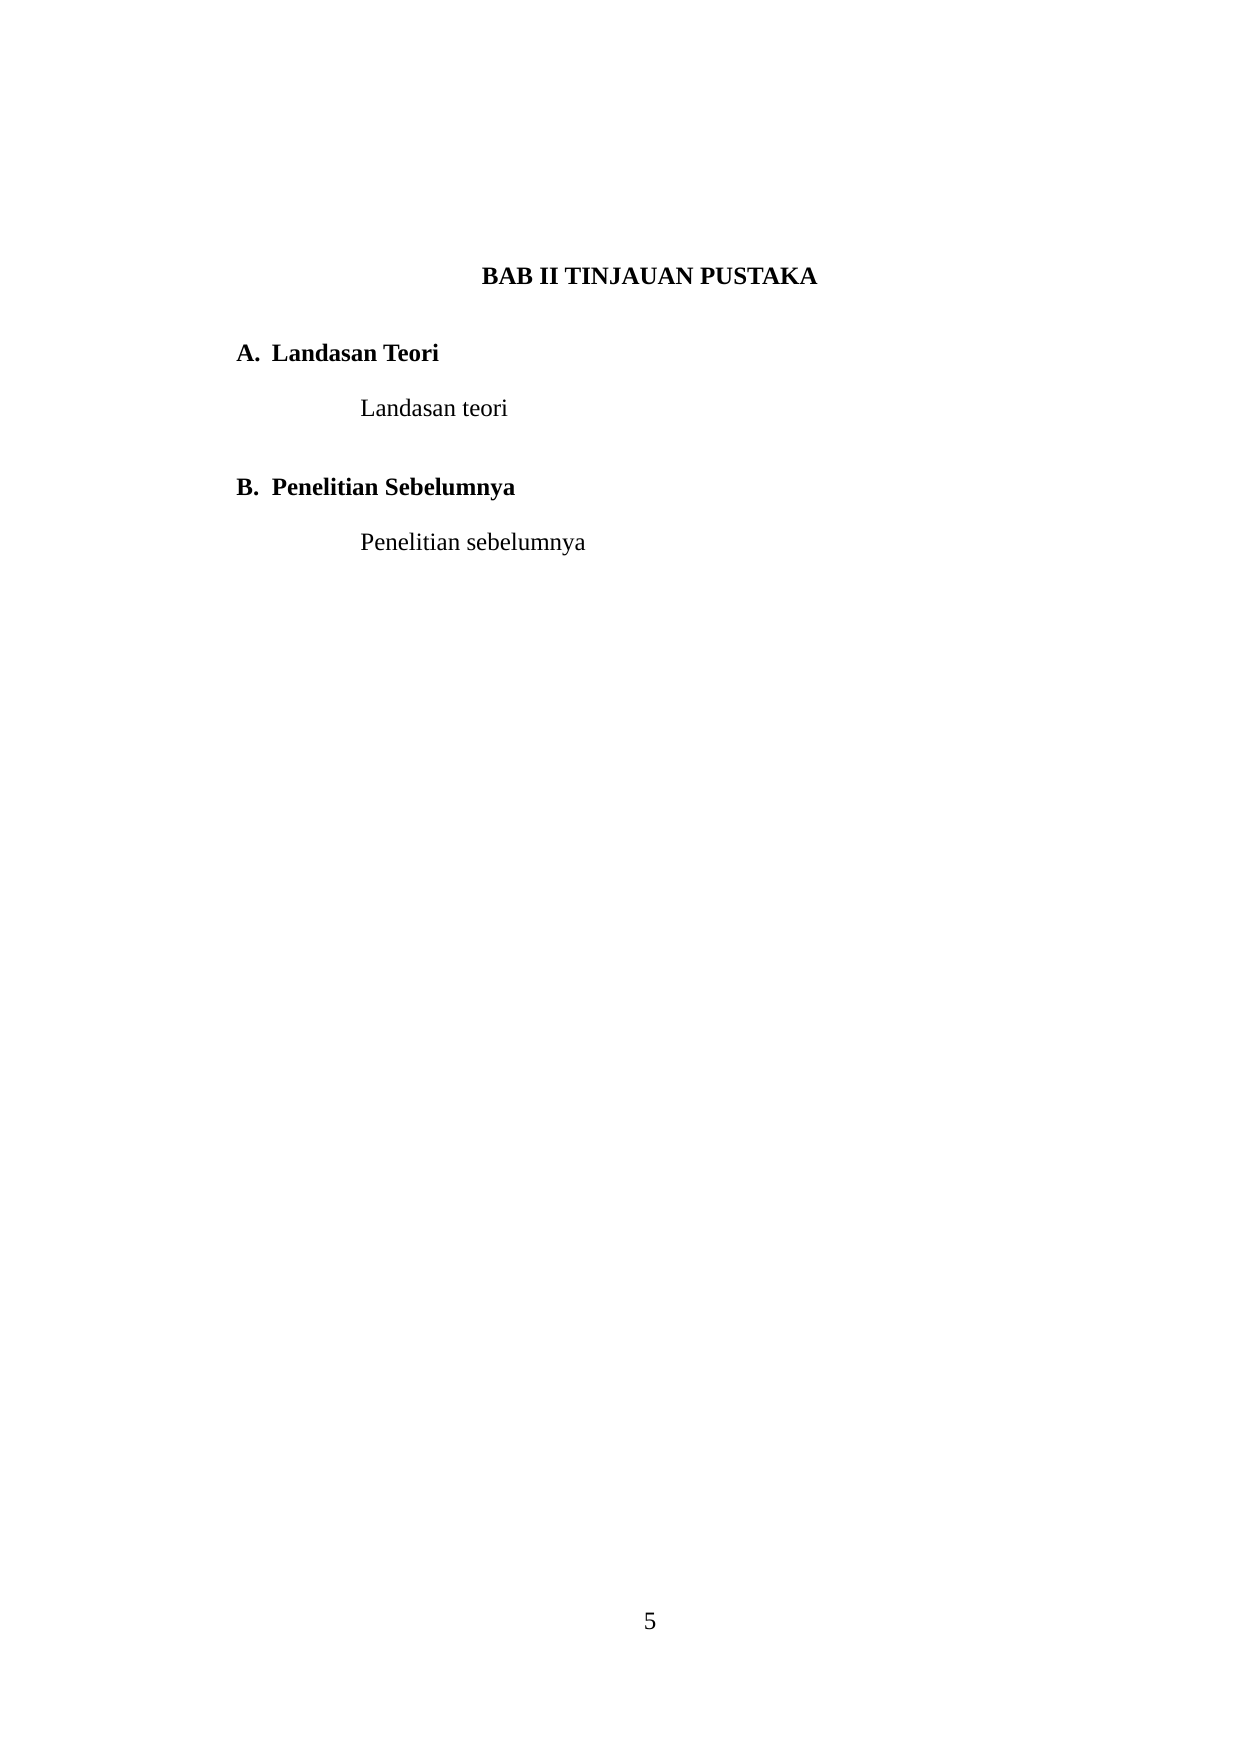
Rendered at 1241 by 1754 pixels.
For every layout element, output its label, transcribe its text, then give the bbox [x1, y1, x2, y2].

subtitle BAB II TINJAUAN PUSTAKA [236, 261, 1063, 290]
text Penelitian sebelumnya [272, 527, 1063, 556]
text Landasan teori [272, 393, 1063, 422]
subtitle Landasan teori [236, 338, 1063, 366]
subtitle penelitian sebelumnya [236, 472, 1063, 501]
